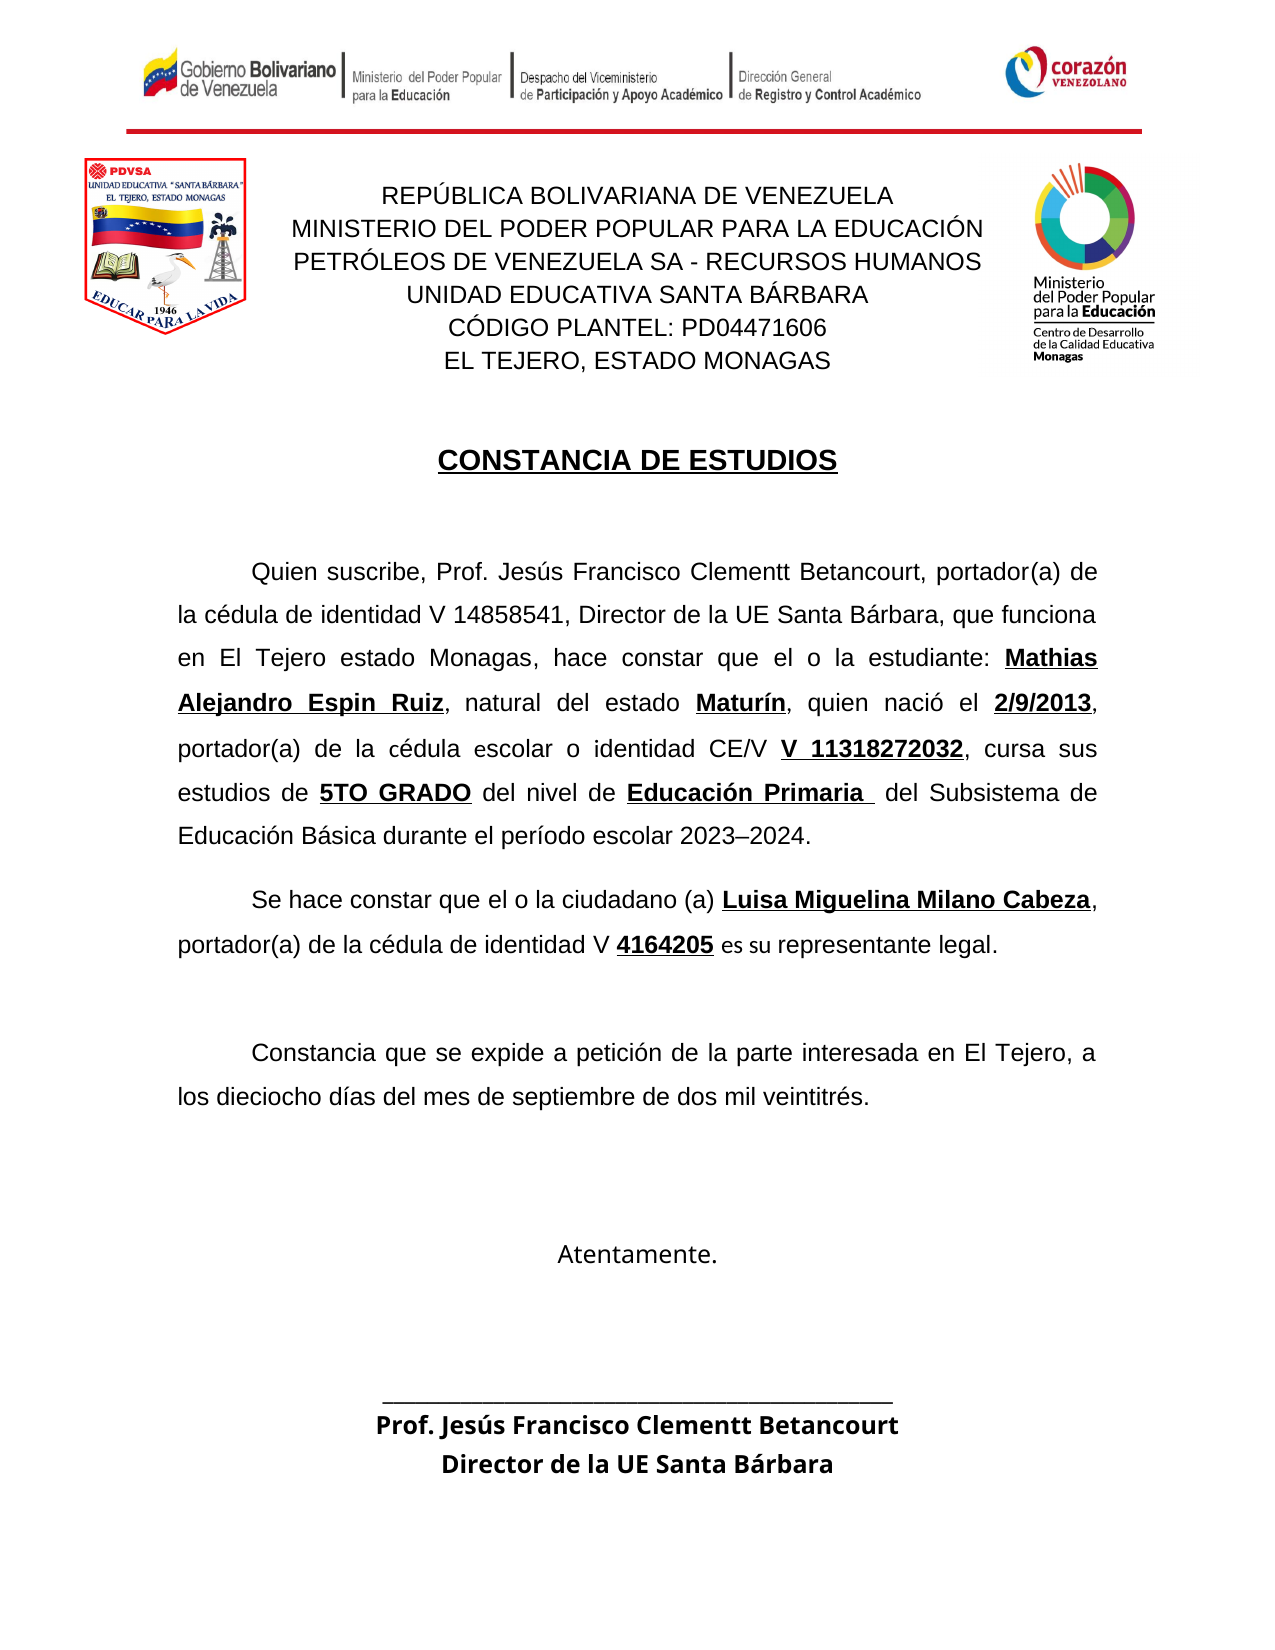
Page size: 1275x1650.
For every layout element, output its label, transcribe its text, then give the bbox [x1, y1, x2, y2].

picture [126, 11, 1142, 134]
text Prof. Jesús Francisco Clementt Betancourt [177, 1407, 1098, 1441]
subtitle PETRÓLEOS DE VENEZUELA SA - RECURSOS HUMANOS [252, 247, 978, 275]
subtitle CONSTANCIA DE ESTUDIOS [177, 443, 1098, 476]
text Quien suscribe, Prof. Jesús Francisco Clementt Betancourt, portador(a) de la cédula de identidad V 14858541, Director de la UE Santa Bárbara, que funciona en El Tejero estado Monagas, hace constar que el o la estudiante: Mathias Alejandro Espin Ruiz, natural del estado Maturín, quien nació el 2/9/2013, portador(a) de la cédula escolar o identidad CE/V V 11318272032, cursa sus estudios de 5TO GRADO del nivel de Educación Primaria del Subsistema de Educación Básica durante el período escolar 2023–2024. [177, 557, 1098, 849]
text Director de la UE Santa Bárbara [177, 1447, 1098, 1481]
text Atentamente. [177, 1237, 1098, 1271]
text Se hace constar que el o la ciudadano (a) Luisa Miguelina Milano Cabeza, portador(a) de la cédula de identidad V 4164205 es su representante legal. [177, 885, 1098, 959]
text CÓDIGO PLANTEL: PD04471606 [177, 313, 978, 341]
subtitle REPÚBLICA BOLIVARIANA DE VENEZUELA [252, 181, 978, 209]
picture [79, 158, 252, 335]
subtitle MINISTERIO DEL PODER POPULAR PARA LA EDUCACIÓN [252, 214, 978, 242]
text ______________________________________________ [177, 1373, 1098, 1407]
text EL TEJERO, ESTADO MONAGAS [177, 346, 978, 374]
picture [978, 153, 1200, 377]
text Constancia que se expide a petición de la parte interesada en El Tejero, a los dieciocho días del mes de septiembre de dos mil veintitrés. [177, 1038, 1098, 1110]
text UNIDAD EDUCATIVA SANTA BÁRBARA [252, 280, 978, 308]
